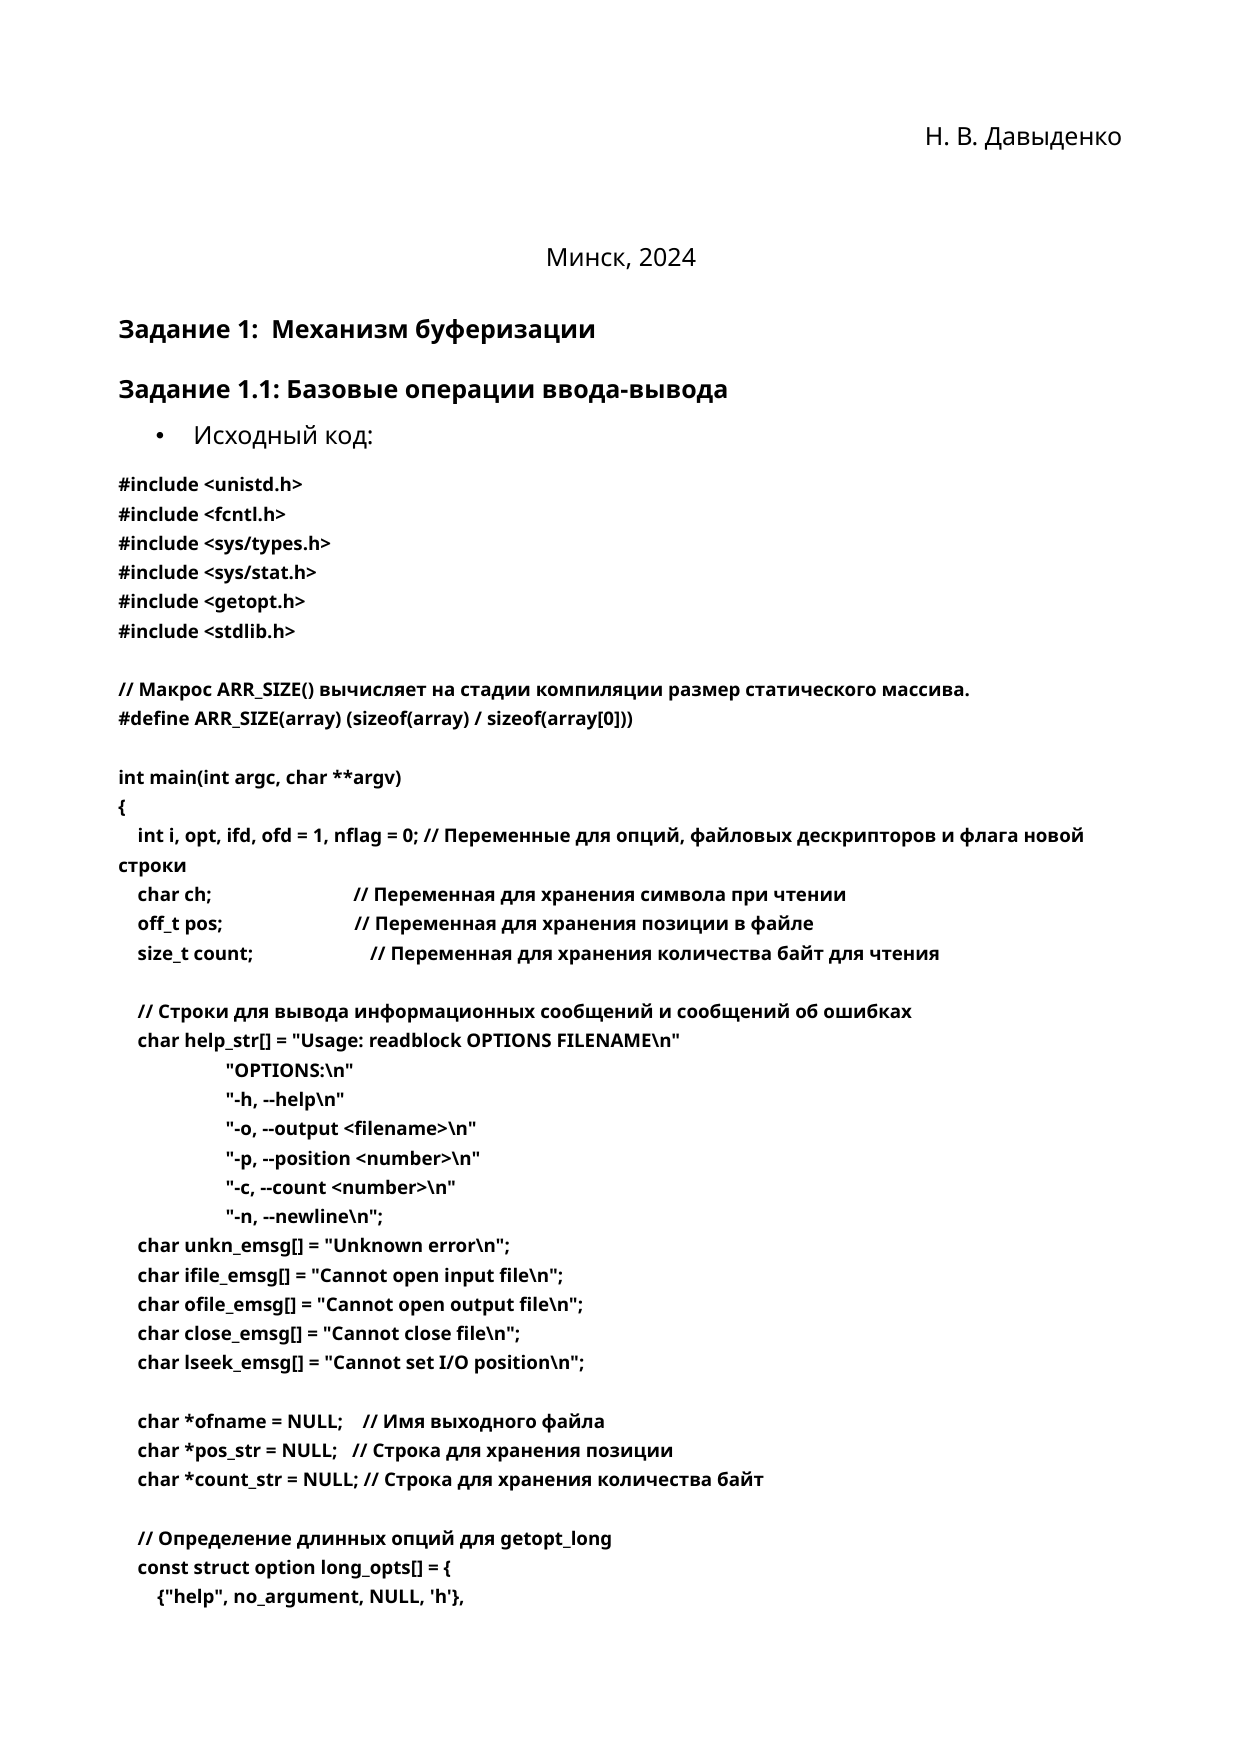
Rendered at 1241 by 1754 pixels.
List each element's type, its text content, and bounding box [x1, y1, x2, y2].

text "-p, --position <number>\n" [118, 1145, 1122, 1170]
text {"help", no_argument, NULL, 'h'}, [118, 1584, 1122, 1609]
text const struct option long_opts[] = { [118, 1554, 1122, 1580]
text char unkn_emsg[] = "Unknown error\n"; [118, 1233, 1122, 1258]
text size_t count; // Переменная для хранения количества байт для чтения [118, 940, 1122, 965]
text #include <unistd.h> [118, 472, 1122, 497]
text #define ARR_SIZE(array) (sizeof(array) / sizeof(array[0])) [118, 706, 1122, 731]
text char ofile_emsg[] = "Cannot open output file\n"; [118, 1291, 1122, 1317]
text char help_str[] = "Usage: readblock OPTIONS FILENAME\n" [118, 1028, 1122, 1053]
text off_t pos; // Переменная для хранения позиции в файле [118, 911, 1122, 936]
text char *pos_str = NULL; // Строка для хранения позиции [118, 1437, 1122, 1463]
text char close_emsg[] = "Cannot close file\n"; [118, 1320, 1122, 1346]
text Минск, 2024 [119, 239, 1122, 273]
text char lseek_emsg[] = "Cannot set I/O position\n"; [118, 1350, 1122, 1375]
text "-o, --output <filename>\n" [118, 1116, 1122, 1141]
text "-n, --newline\n"; [118, 1203, 1122, 1229]
subtitle Задание 1.1: Базовые операции ввода-вывода [118, 371, 1122, 405]
text Н. В. Давыденко [118, 118, 1122, 152]
text #include <getopt.h> [118, 589, 1122, 614]
text char ifile_emsg[] = "Cannot open input file\n"; [118, 1262, 1122, 1287]
text #include <sys/types.h> [118, 530, 1122, 556]
text char *ofname = NULL; // Имя выходного файла [118, 1408, 1122, 1434]
text // Строки для вывода информационных сообщений и сообщений об ошибках [118, 998, 1122, 1024]
text #include <stdlib.h> [118, 618, 1122, 643]
text #include <fcntl.h> [118, 501, 1122, 526]
text char ch; // Переменная для хранения символа при чтении [118, 881, 1122, 907]
text // Определение длинных опций для getopt_long [118, 1525, 1122, 1551]
text int i, opt, ifd, ofd = 1, nflag = 0; // Переменные для опций, файловых дескрипторов и флага новой строки [118, 823, 1122, 878]
text int main(int argc, char **argv) [118, 764, 1122, 790]
text "-h, --help\n" [118, 1086, 1122, 1112]
subtitle Задание 1: Механизм буферизации [118, 312, 1122, 346]
text "-c, --count <number>\n" [118, 1174, 1122, 1199]
list Исходный код: [156, 418, 1122, 452]
text // Макрос ARR_SIZE() вычисляет на стадии компиляции размер статического массива. [118, 676, 1122, 702]
text "OPTIONS:\n" [118, 1057, 1122, 1082]
text #include <sys/stat.h> [118, 559, 1122, 585]
text { [118, 793, 1122, 819]
text char *count_str = NULL; // Строка для хранения количества байт [118, 1467, 1122, 1492]
